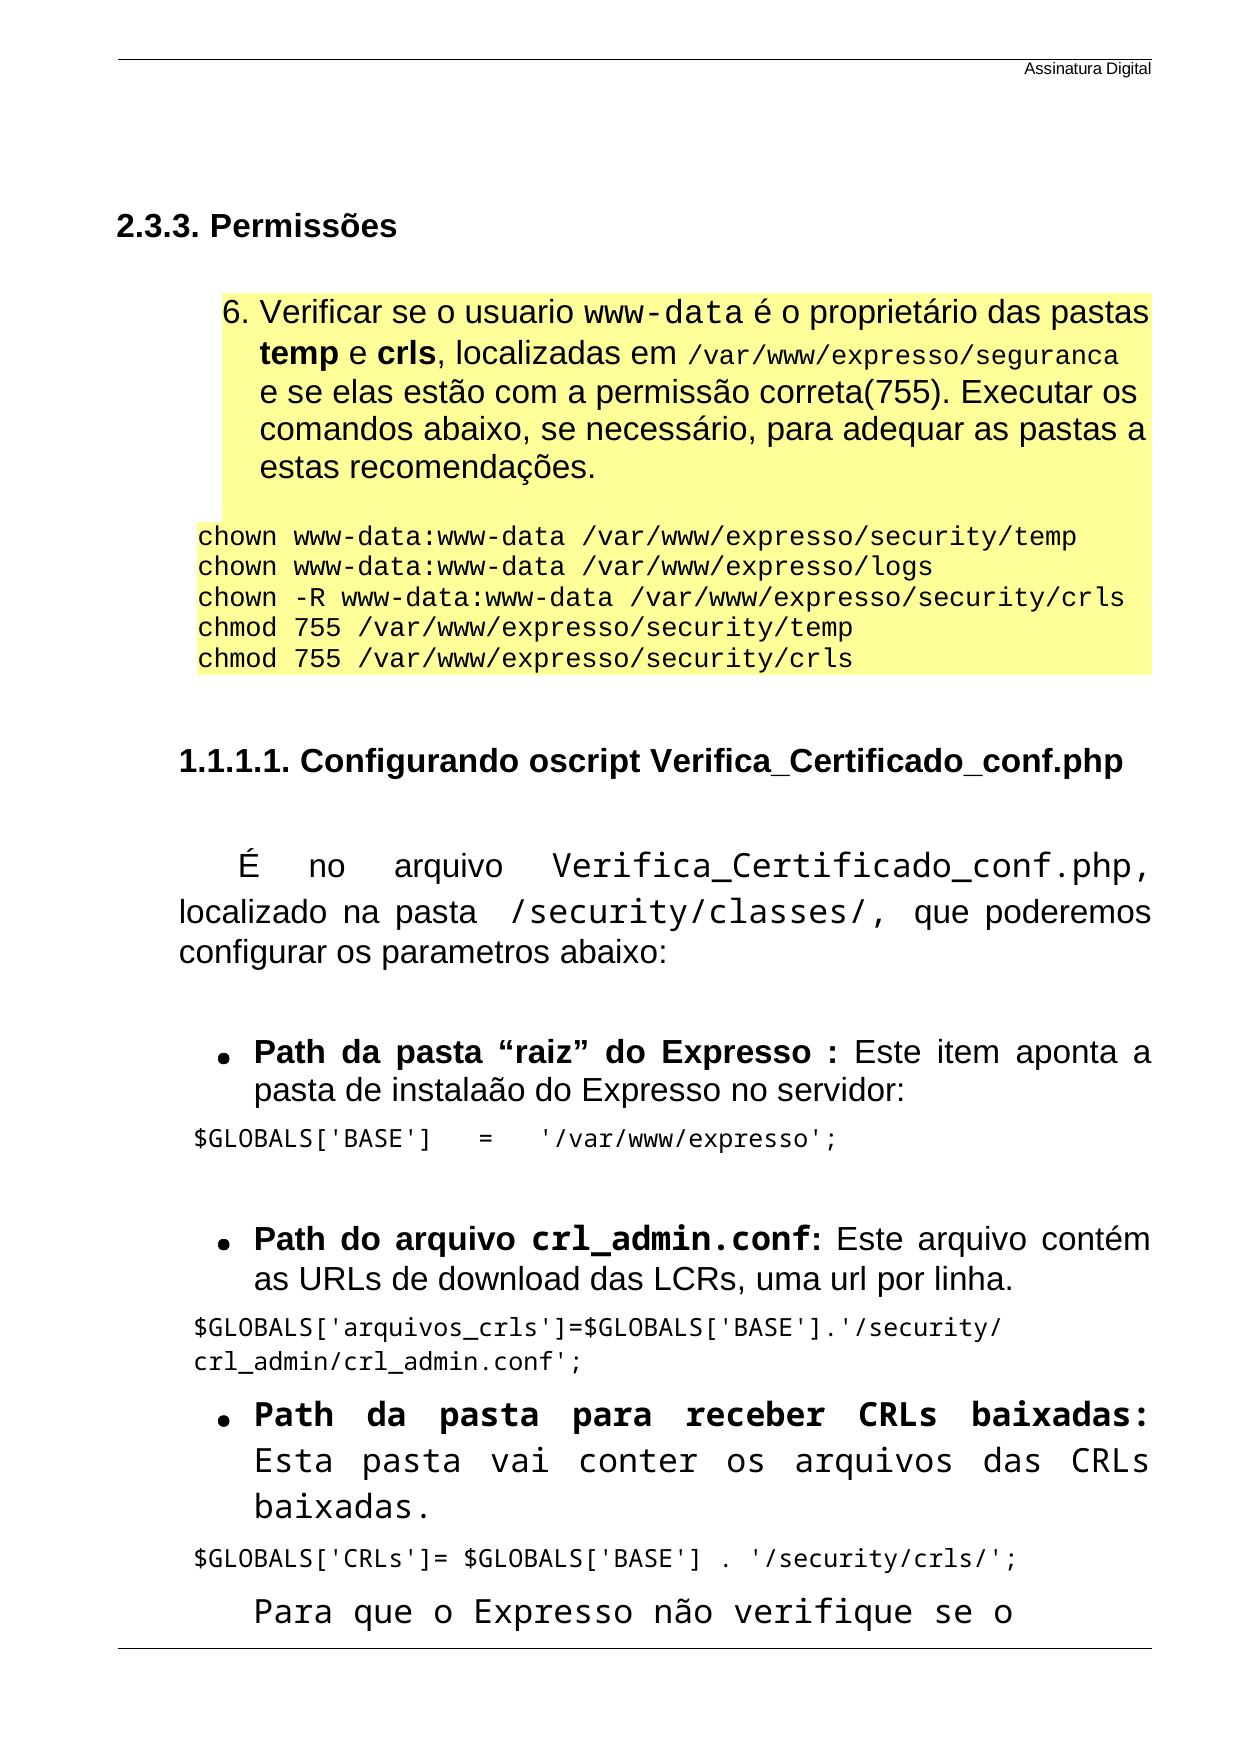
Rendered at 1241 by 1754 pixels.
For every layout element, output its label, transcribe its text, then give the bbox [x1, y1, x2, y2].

text chown -R www-data:www-data /var/www/expresso/security/crls [197, 583, 1152, 614]
text chown www-data:www-data /var/www/expresso/logs [197, 553, 1152, 583]
text chmod 755 /var/www/expresso/security/crls [197, 644, 1152, 675]
text É no arquivo Verifica_Certificado_conf.php, localizado na pasta /security/classes/, que poderemos configurar os parametros abaixo: [178, 841, 1152, 971]
list Path da pasta para receber CRLs baixadas: Esta pasta vai conter os arquivos das CRLs baixadas. [216, 1390, 1152, 1528]
list Path do arquivo crl_admin.conf: Este arquivo contém as URLs de download das LCRs, uma url por linha. [216, 1214, 1152, 1297]
list $GLOBALS['arquivos_crls']=$GLOBALS['BASE'].'/security/crl_admin/crl_admin.conf'; [156, 1310, 1152, 1378]
text chmod 755 /var/www/expresso/security/temp [197, 614, 1152, 644]
list Path da pasta “raiz” do Expresso : Este item aponta a pasta de instalaão do Expresso no servidor: [216, 1033, 1152, 1108]
subtitle Permissões [116, 207, 1152, 244]
list $GLOBALS['CRLs']= $GLOBALS['BASE'] . '/security/crls/'; [156, 1541, 1152, 1575]
subtitle Configurando oscript Verifica_Certificado_conf.php [178, 742, 1152, 779]
text chown www-data:www-data /var/www/expresso/security/temp [197, 522, 1152, 553]
list Para que o Expresso não verifique se o [156, 1587, 1152, 1633]
list $GLOBALS['BASE'] = '/var/www/expresso'; [156, 1121, 1152, 1155]
list Verificar se o usuario www-data é o proprietário das pastas temp e crls, localizadas em /var/www/expresso/seguranca e se elas estão com a permissão correta(755). Executar os comandos abaixo, se necessário, para adequar as pastas a estas recomendações. [222, 293, 1152, 485]
